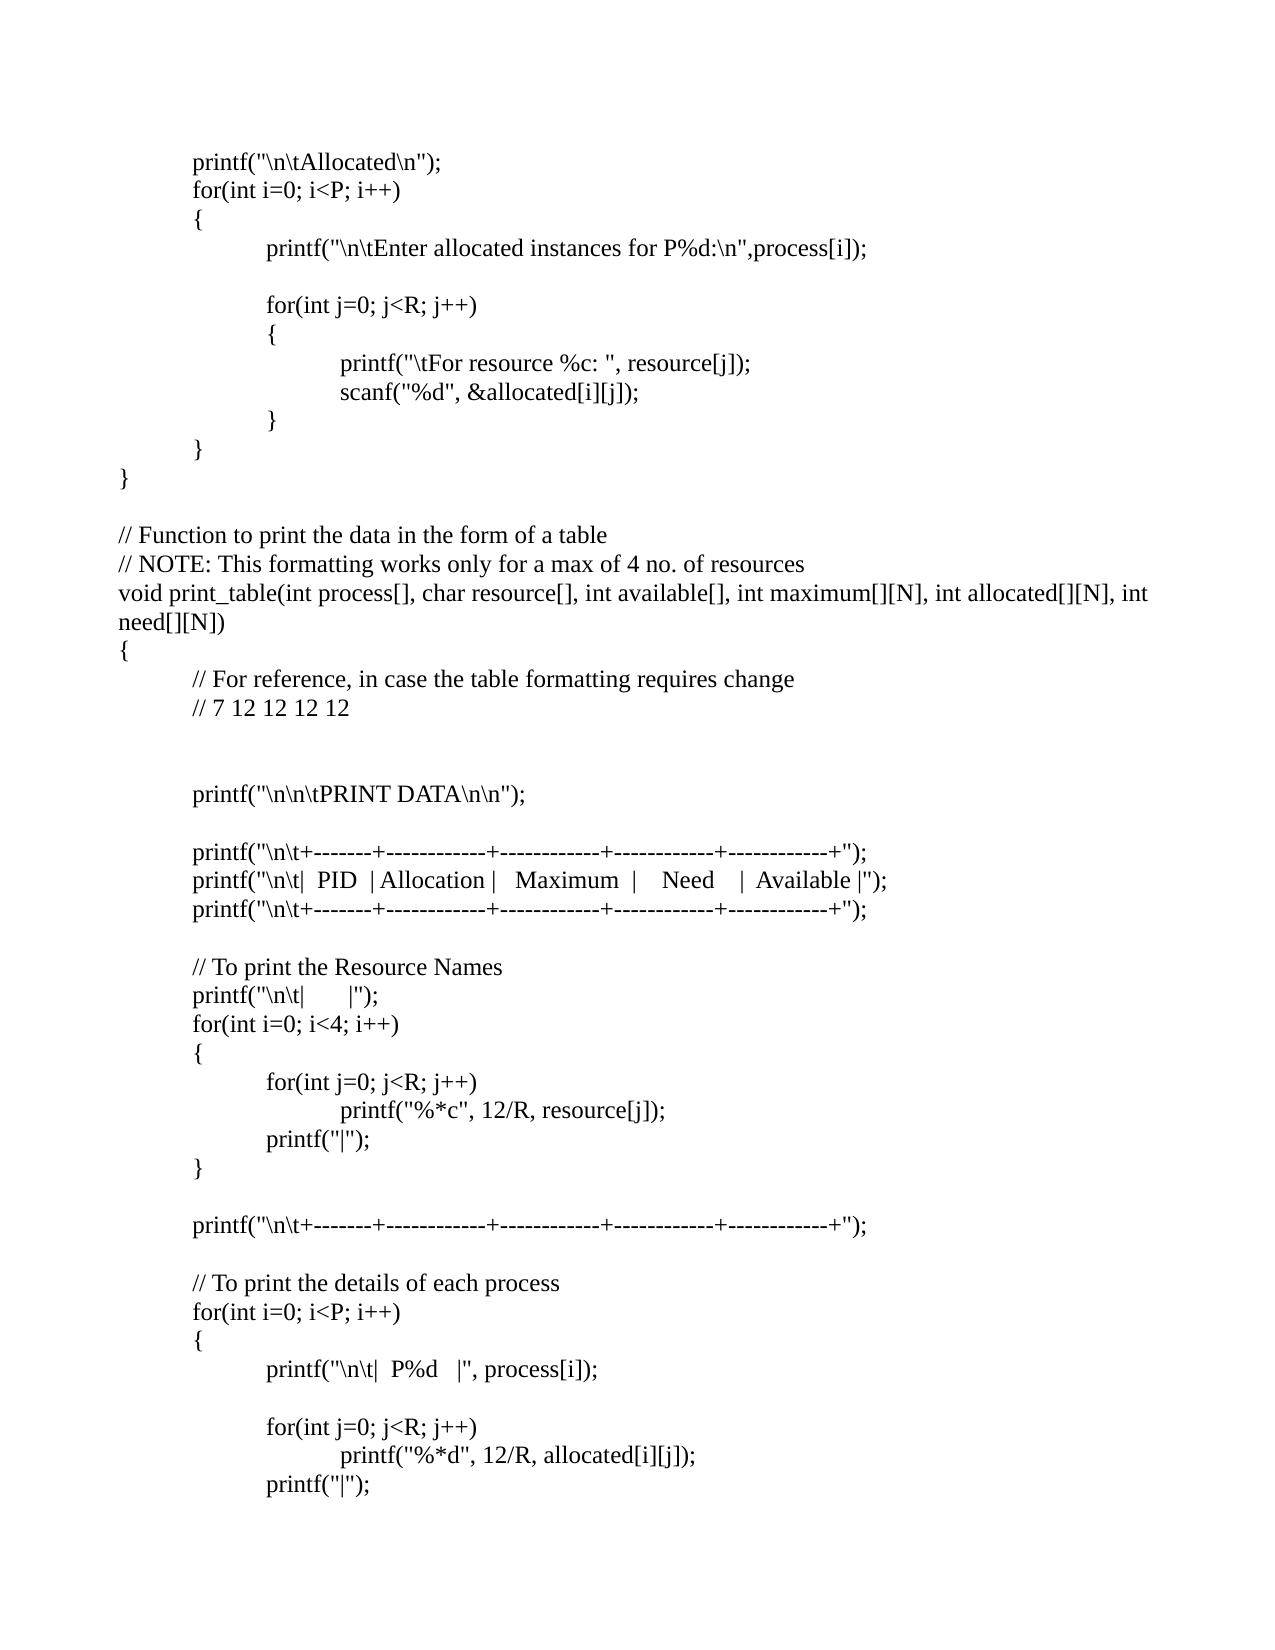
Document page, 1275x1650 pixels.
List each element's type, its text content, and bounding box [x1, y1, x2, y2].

text printf("\n\n\tPRINT DATA\n\n"); [118, 779, 1157, 808]
text for(int j=0; j<R; j++) [118, 1412, 1157, 1441]
text for(int j=0; j<R; j++) [118, 291, 1157, 319]
text printf("\n\t+-------+------------+------------+------------+------------+"); [118, 1211, 1157, 1239]
text printf("\tFor resource %c: ", resource[j]); [118, 348, 1157, 377]
text { [118, 1326, 1157, 1354]
text printf("\n\t+-------+------------+------------+------------+------------+"); [118, 837, 1157, 866]
text void print_table(int process[], char resource[], int available[], int maximum[][N], int allocated[][N], int need[][N]) [118, 578, 1157, 636]
text // For reference, in case the table formatting requires change [118, 664, 1157, 693]
text printf("\n\tAllocated\n"); [118, 147, 1157, 176]
text printf("\n\t+-------+------------+------------+------------+------------+"); [118, 894, 1157, 923]
text for(int i=0; i<4; i++) [118, 1009, 1157, 1038]
text } [118, 463, 1157, 492]
text printf("\n\t| PID | Allocation | Maximum | Need | Available |"); [118, 866, 1157, 894]
text for(int i=0; i<P; i++) [118, 176, 1157, 204]
text { [118, 636, 1157, 664]
text // NOTE: This formatting works only for a max of 4 no. of resources [118, 549, 1157, 578]
text printf("\n\tEnter allocated instances for P%d:\n",process[i]); [118, 233, 1157, 262]
text { [118, 1038, 1157, 1067]
text // To print the details of each process [118, 1268, 1157, 1297]
text } [118, 406, 1157, 434]
text { [118, 204, 1157, 233]
text // To print the Resource Names [118, 952, 1157, 981]
text // Function to print the data in the form of a table [118, 521, 1157, 549]
text } [118, 1153, 1157, 1182]
text { [118, 319, 1157, 348]
text for(int i=0; i<P; i++) [118, 1297, 1157, 1326]
text printf("\n\t| |"); [118, 981, 1157, 1009]
text printf("|"); [118, 1124, 1157, 1153]
text for(int j=0; j<R; j++) [118, 1067, 1157, 1096]
text scanf("%d", &allocated[i][j]); [118, 377, 1157, 406]
text printf("|"); [118, 1469, 1157, 1498]
text printf("%*d", 12/R, allocated[i][j]); [118, 1441, 1157, 1469]
text // 7 12 12 12 12 [118, 693, 1157, 722]
text printf("\n\t| P%d |", process[i]); [118, 1354, 1157, 1383]
text printf("%*c", 12/R, resource[j]); [118, 1096, 1157, 1124]
text } [118, 434, 1157, 463]
